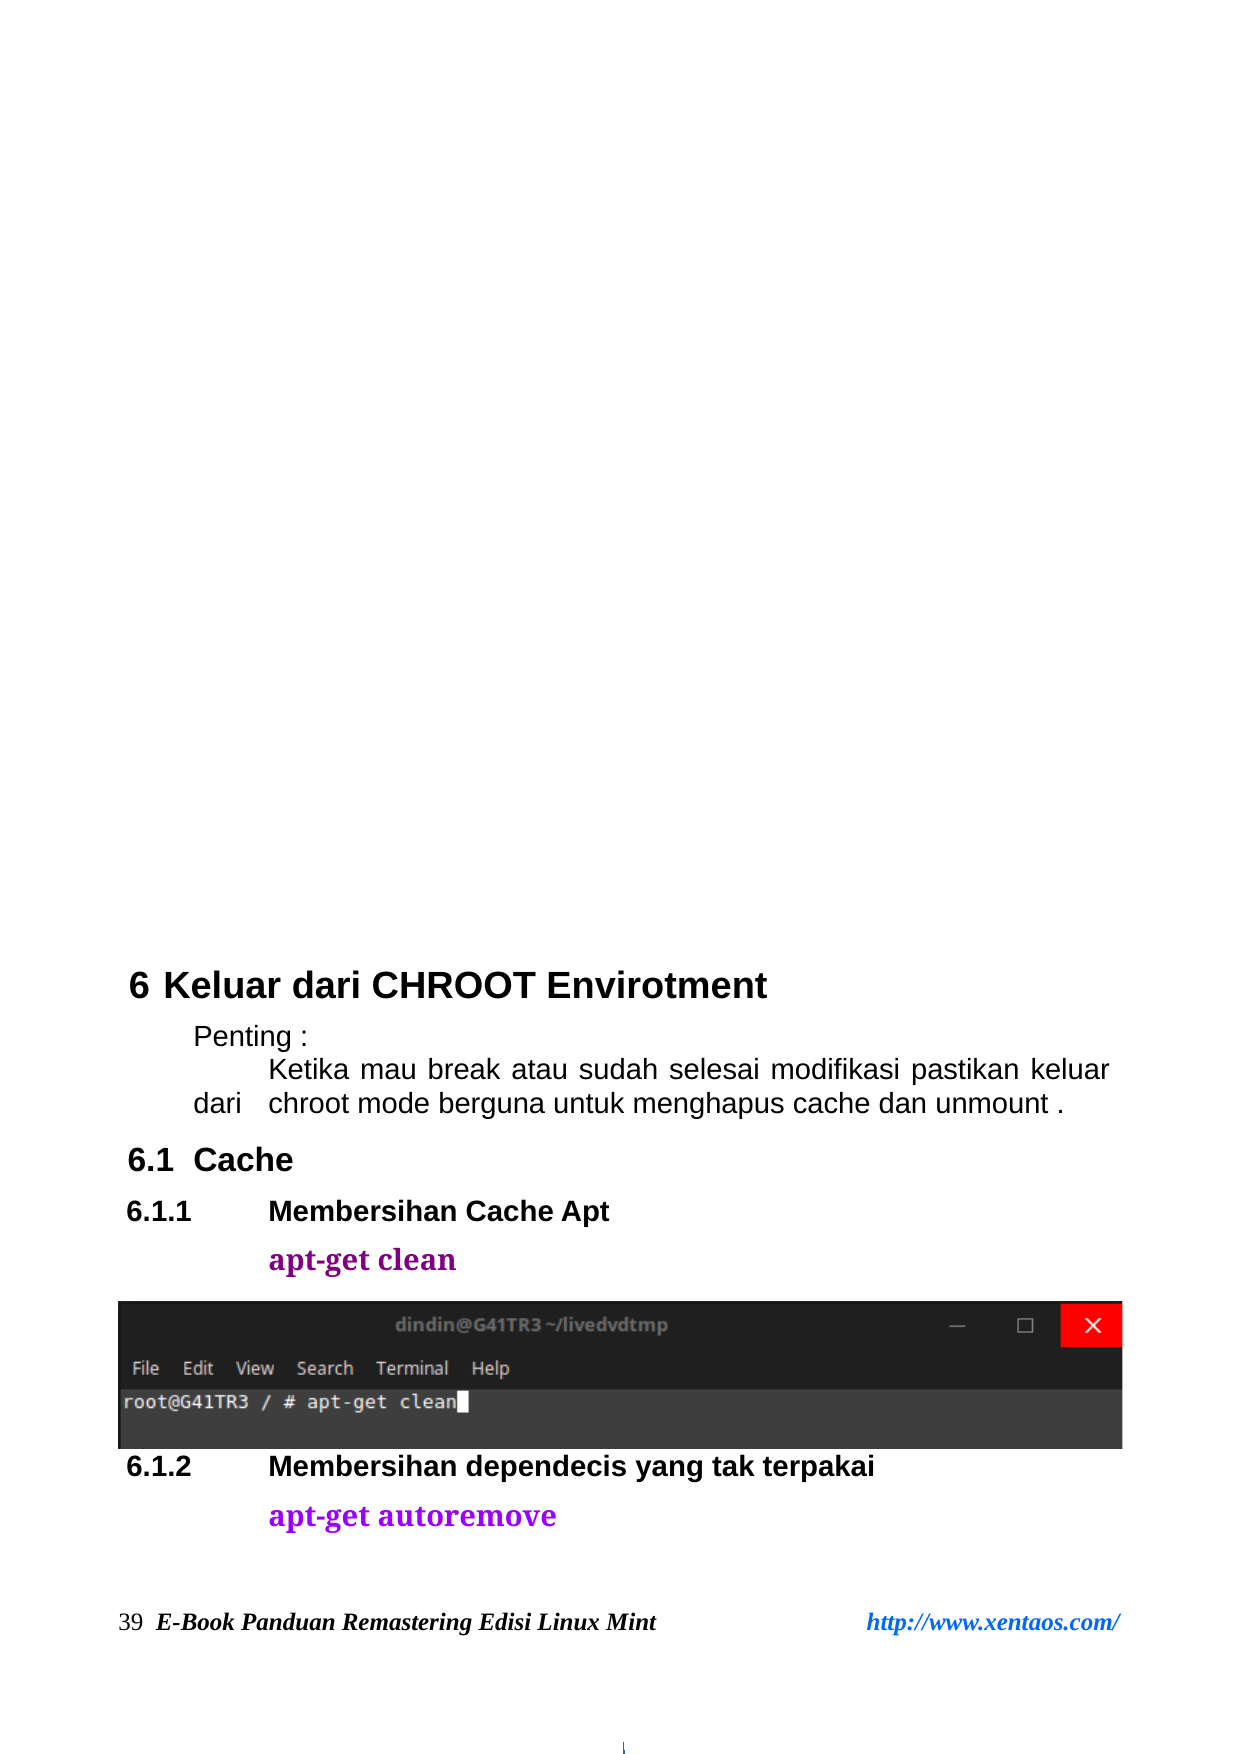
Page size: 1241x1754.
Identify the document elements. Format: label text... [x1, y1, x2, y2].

subtitle Membersihan Cache Apt [118, 1193, 1122, 1227]
text Ketika mau break atau sudah selesai modifikasi pastikan keluar dari chroot mode berguna untuk menghapus cache dan unmount . [118, 1052, 1122, 1119]
subtitle Membersihan dependecis yang tak terpakai [118, 1449, 1122, 1483]
subtitle Cache [118, 1140, 1122, 1179]
picture [118, 1301, 1123, 1449]
text Penting : [118, 1019, 1122, 1052]
text apt-get clean [118, 1240, 1122, 1279]
text apt-get autoremove [118, 1495, 1122, 1535]
subtitle Keluar dari CHROOT Envirotment [118, 963, 1122, 1006]
